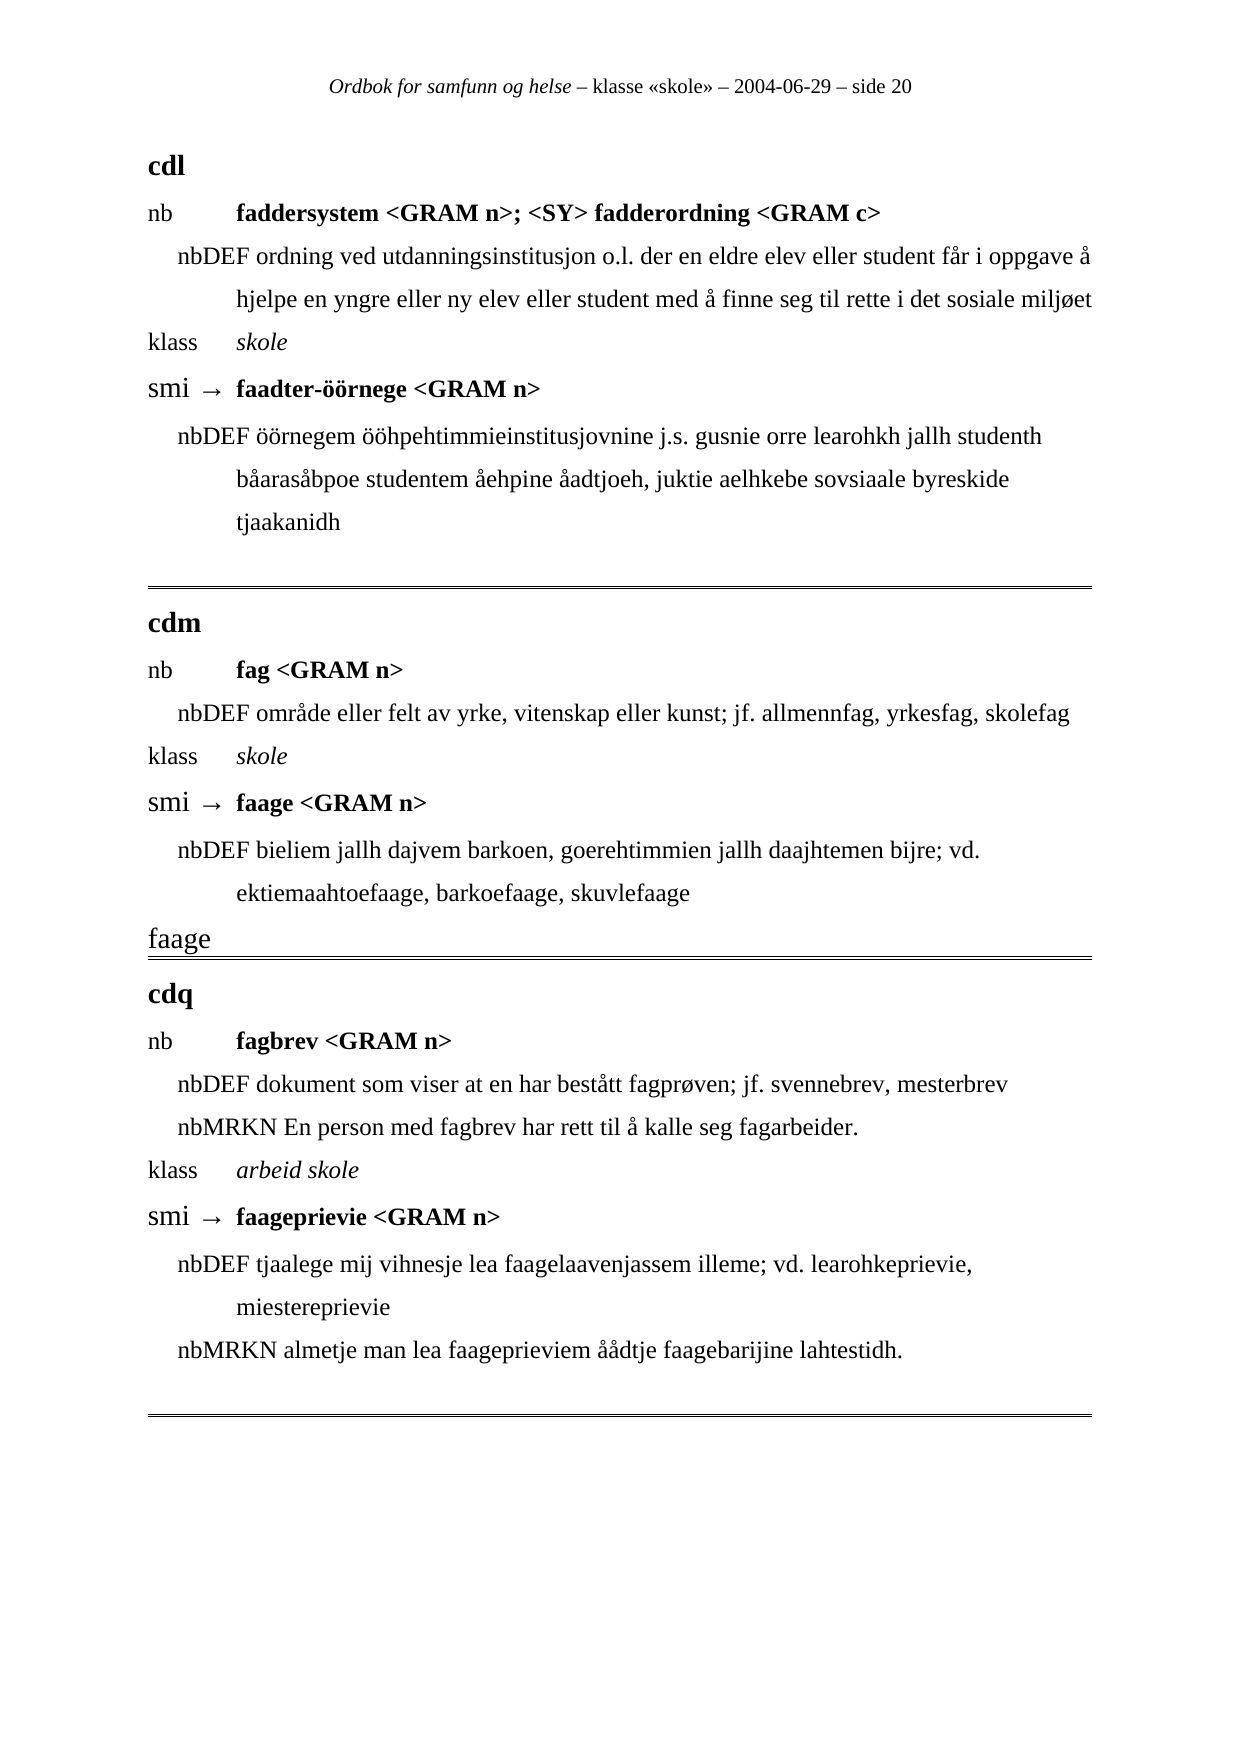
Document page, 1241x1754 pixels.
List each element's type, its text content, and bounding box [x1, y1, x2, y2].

text nb fagbrev <GRAM n> [148, 1026, 1092, 1055]
text klass skole [148, 327, 1092, 356]
text cdm [148, 605, 1092, 638]
text nb fag <GRAM n> [148, 655, 1092, 684]
text klass arbeid skole [148, 1155, 1092, 1184]
text klass skole [148, 741, 1092, 770]
text smi → faadter-öörnege <GRAM n> [148, 370, 1092, 404]
text nbDEF tjaalege mij vihnesje lea faagelaavenjassem illeme; vd. learohkeprievie, miestereprievie [177, 1249, 1092, 1321]
text nbDEF område eller felt av yrke, vitenskap eller kunst; jf. allmennfag, yrkesfag, skolefag [177, 698, 1092, 727]
text nbDEF öörnegem ööhpehtimmieinstitusjovnine j.s. gusnie orre learohkh jallh studenth båarasåbpoe studentem åehpine åadtjoeh, juktie aelhkebe sovsiaale byreskide tjaakanidh [177, 421, 1092, 536]
text nbMRKN almetje man lea faageprieviem åådtje faagebarijine lahtestidh. [177, 1335, 1092, 1364]
text nb faddersystem <GRAM n>; <SY> fadderordning <GRAM c> [148, 198, 1092, 227]
text smi → faageprievie <GRAM n> [148, 1198, 1092, 1232]
text nbDEF ordning ved utdanningsinstitusjon o.l. der en eldre elev eller student får i oppgave å hjelpe en yngre eller ny elev eller student med å finne seg til rette i det sosiale miljøet [177, 241, 1092, 313]
text cdq [148, 976, 1092, 1009]
text nbDEF dokument som viser at en har bestått fagprøven; jf. svennebrev, mesterbrev [177, 1069, 1092, 1098]
text cdl [148, 148, 1092, 181]
text nbDEF bieliem jallh dajvem barkoen, goerehtimmien jallh daajhtemen bijre; vd. ektiemaahtoefaage, barkoefaage, skuvlefaage [177, 835, 1092, 907]
text faage [148, 921, 1092, 956]
text nbMRKN En person med fagbrev har rett til å kalle seg fagarbeider. [177, 1112, 1092, 1141]
text smi → faage <GRAM n> [148, 784, 1092, 818]
